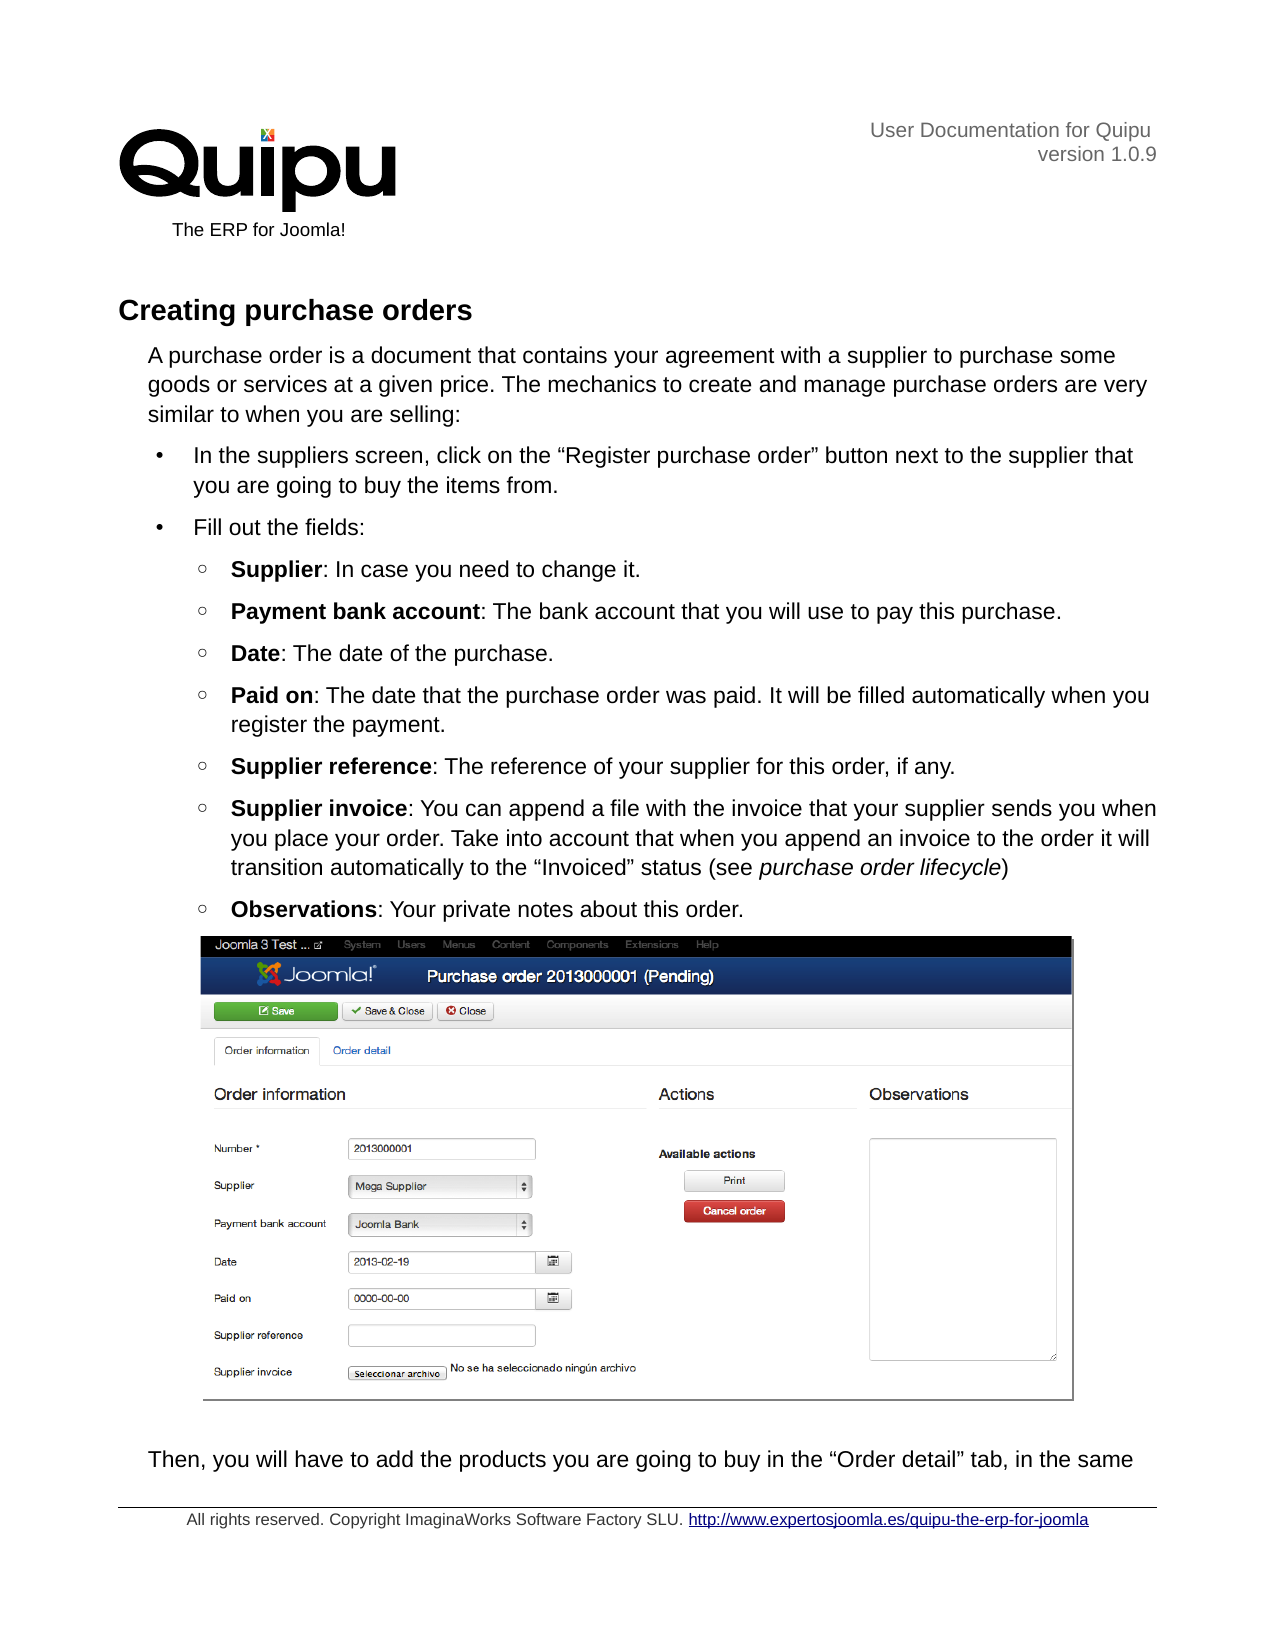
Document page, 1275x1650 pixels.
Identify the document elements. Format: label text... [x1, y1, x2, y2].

list Supplier invoice: You can append a file with the invoice that your supplier sends you when you place your order. Take into account that when you append an invoice to the order it will transition automatically to the “Invoiced” status (see purchase order lifecycle) [193, 793, 1157, 882]
subtitle Creating purchase orders [118, 293, 1157, 327]
list Supplier reference: The reference of your supplier for this order, if any. [193, 751, 1157, 781]
list In the suppliers screen, click on the “Register purchase order” button next to the supplier that you are going to buy the items from. [156, 440, 1157, 499]
picture [200, 936, 1072, 1399]
list Date: The date of the purchase. [193, 638, 1157, 667]
text Then, you will have to add the products you are going to buy in the “Order detail” tab, in the same [148, 1443, 1157, 1473]
list Payment bank account: The bank account that you will use to pay this purchase. [193, 596, 1157, 625]
text A purchase order is a document that contains your agreement with a supplier to purchase some goods or services at a given price. The mechanics to create and manage purchase orders are very similar to when you are selling: [148, 339, 1157, 428]
list Supplier: In case you need to change it. [193, 554, 1157, 583]
list Fill out the fields: [156, 512, 1157, 541]
list Observations: Your private notes about this order. [193, 894, 1157, 924]
list Paid on: The date that the purchase order was paid. It will be filled automatically when you register the payment. [193, 680, 1157, 739]
